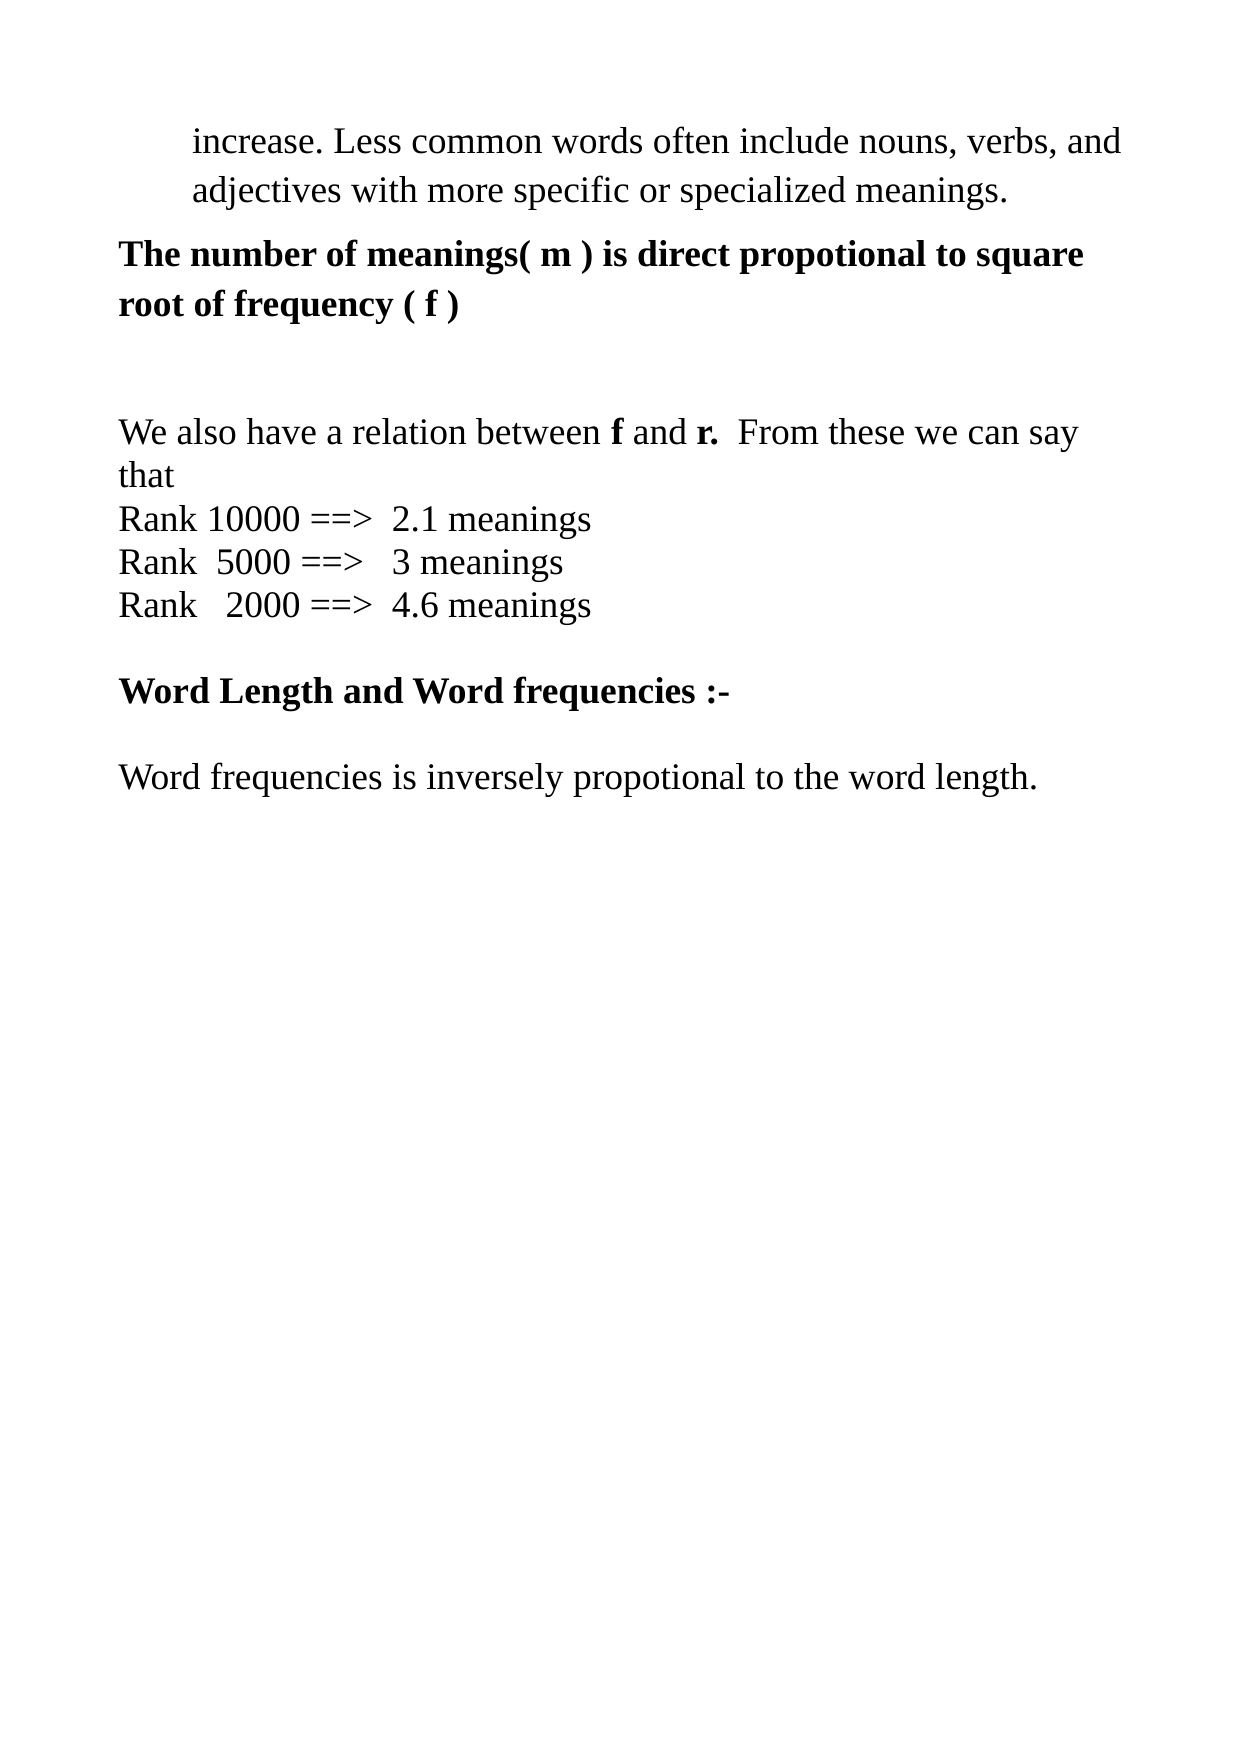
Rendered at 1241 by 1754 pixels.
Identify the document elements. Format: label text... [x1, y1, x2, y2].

text Word frequencies is inversely propotional to the word length. [118, 755, 1122, 798]
text Rank 2000 ==> 4.6 meanings [118, 582, 1122, 625]
text Rank 10000 ==> 2.1 meanings [118, 496, 1122, 539]
text We also have a relation between f and r. From these we can say that [118, 410, 1122, 496]
text Word Length and Word frequencies :- [118, 668, 1122, 712]
text Rank 5000 ==> 3 meanings [118, 539, 1122, 582]
list increase. Less common words often include nouns, verbs, and adjectives with more specific or specialized meanings. [162, 118, 1122, 211]
text The number of meanings( m ) is direct propotional to square root of frequency ( f ) [118, 232, 1122, 324]
